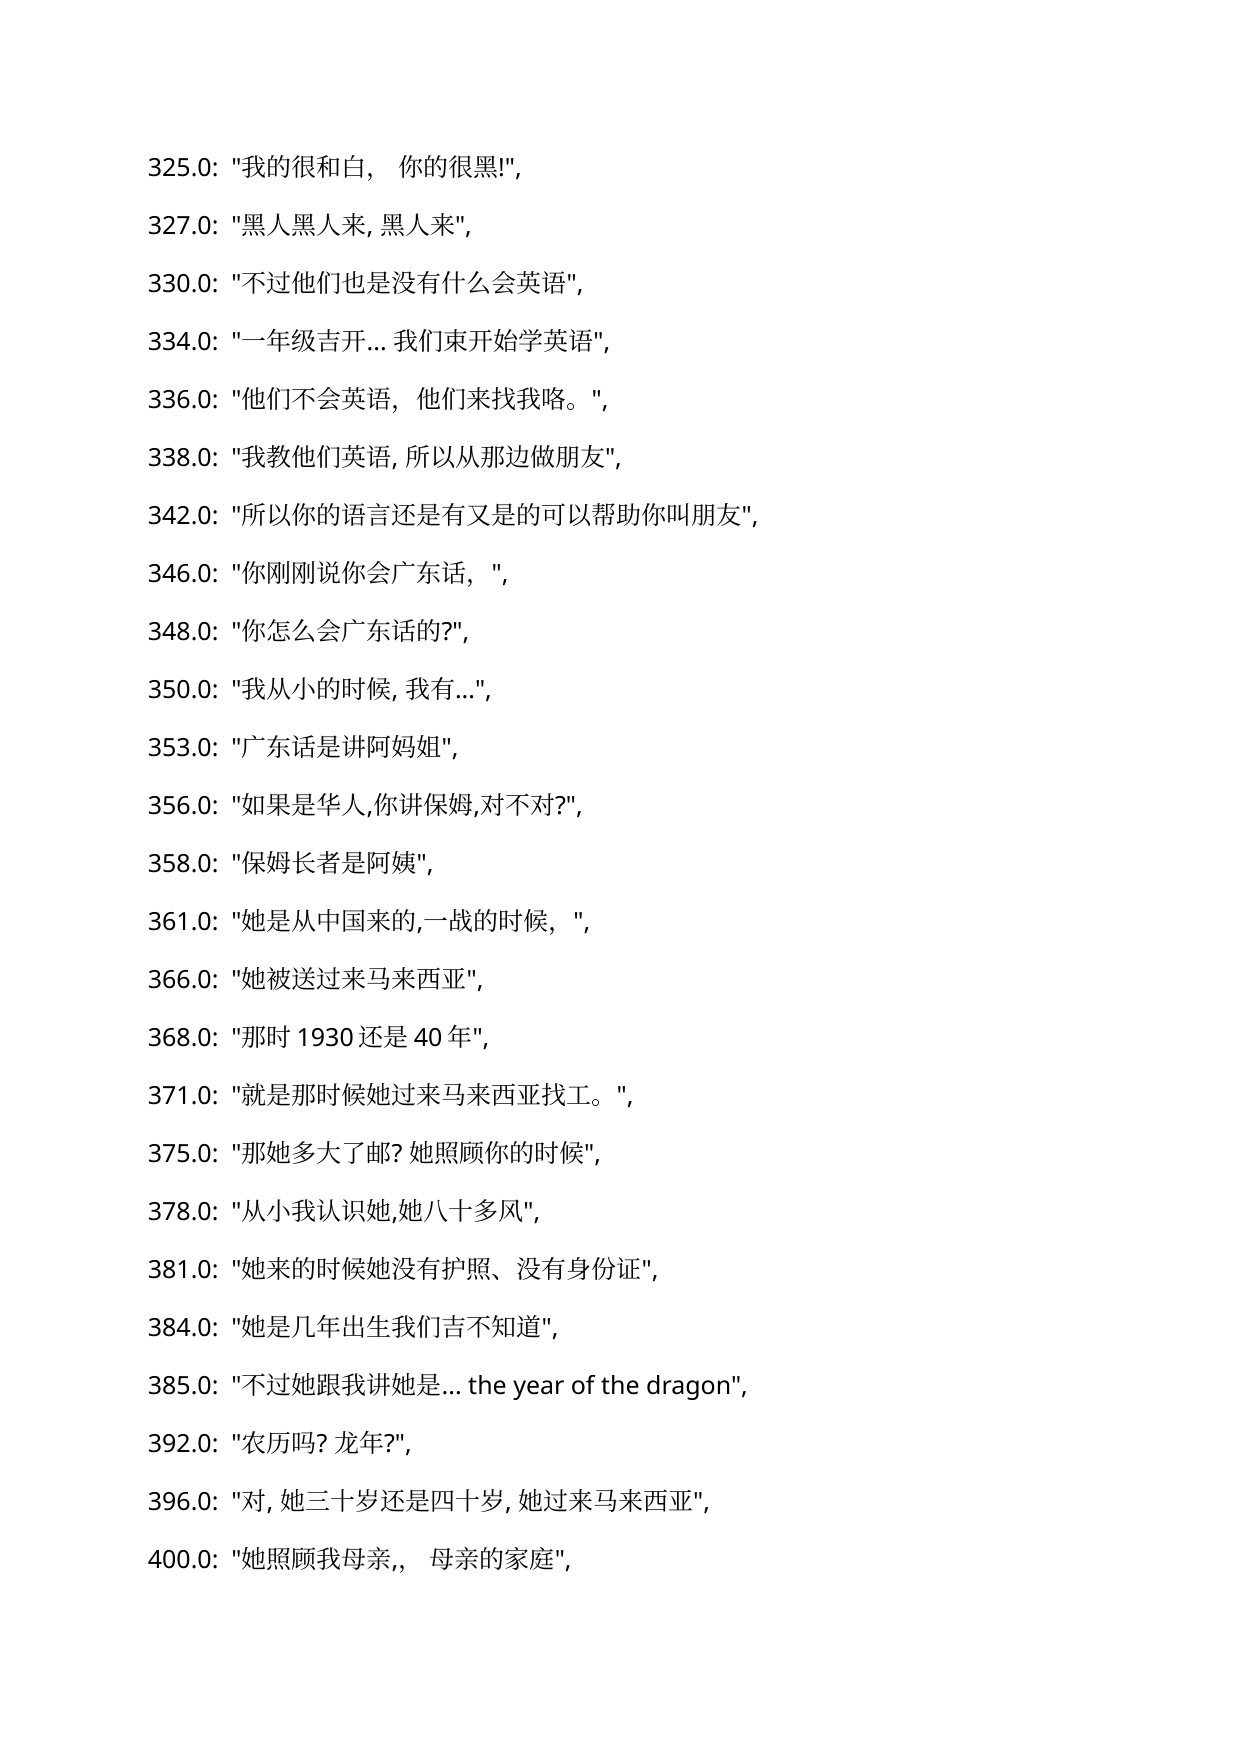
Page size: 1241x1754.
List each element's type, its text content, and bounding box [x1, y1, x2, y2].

text 371.0: "就是那时候她过来马来西亚找工。", [148, 1076, 1093, 1112]
text 334.0: "一年级吉开... 我们束开始学英语", [148, 322, 1093, 358]
text 342.0: "所以你的语言还是有又是的可以帮助你叫朋友", [148, 496, 1093, 532]
text 356.0: "如果是华人,你讲保姆,对不对?", [148, 786, 1093, 822]
text 330.0: "不过他们也是没有什么会英语", [148, 264, 1093, 300]
text 338.0: "我教他们英语, 所以从那边做朋友", [148, 438, 1093, 474]
text 336.0: "他们不会英语，他们来找我咯。", [148, 380, 1093, 416]
text 366.0: "她被送过来马来西亚", [148, 960, 1093, 996]
text 381.0: "她来的时候她没有护照、没有身份证", [148, 1250, 1093, 1286]
text 368.0: "那时1930还是40年", [148, 1018, 1093, 1054]
text 361.0: "她是从中国来的,一战的时候，", [148, 902, 1093, 938]
text 375.0: "那她多大了邮? 她照顾你的时候", [148, 1134, 1093, 1170]
text 327.0: "黑人黑人来, 黑人来", [148, 206, 1093, 242]
text 378.0: "从小我认识她,她八十多风", [148, 1192, 1093, 1228]
text 346.0: "你刚刚说你会广东话，", [148, 554, 1093, 590]
text 385.0: "不过她跟我讲她是... the year of the dragon", [148, 1366, 1093, 1402]
text 350.0: "我从小的时候, 我有...", [148, 670, 1093, 706]
text 348.0: "你怎么会广东话的?", [148, 612, 1093, 648]
text 358.0: "保姆长者是阿姨", [148, 844, 1093, 880]
text 396.0: "对, 她三十岁还是四十岁, 她过来马来西亚", [148, 1482, 1093, 1518]
text 325.0: "我的很和白， 你的很黑!", [148, 148, 1093, 184]
text 400.0: "她照顾我母亲,， 母亲的家庭", [148, 1540, 1093, 1576]
text 384.0: "她是几年出生我们吉不知道", [148, 1308, 1093, 1344]
text 353.0: "广东话是讲阿妈姐", [148, 728, 1093, 764]
text 392.0: "农历吗? 龙年?", [148, 1424, 1093, 1460]
